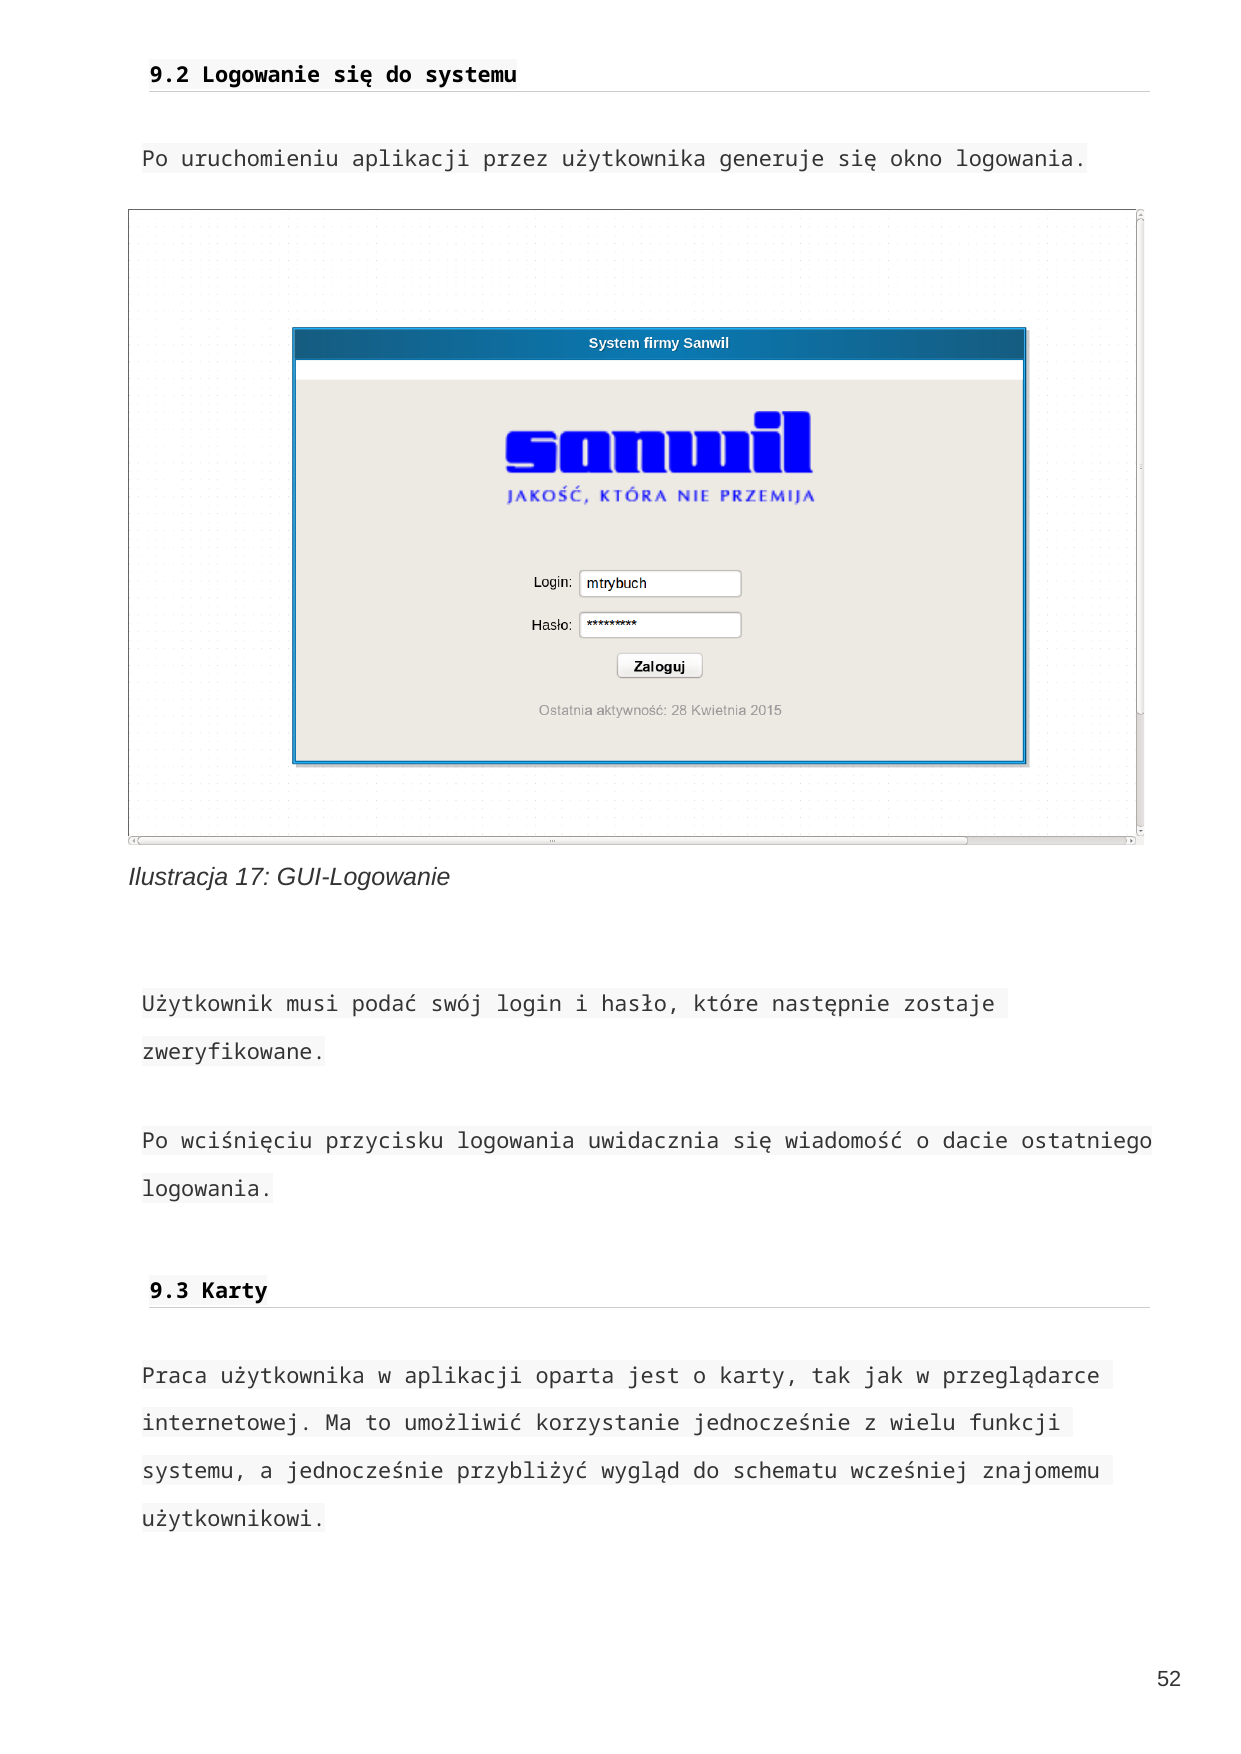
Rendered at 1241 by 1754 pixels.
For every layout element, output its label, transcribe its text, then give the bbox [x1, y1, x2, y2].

picture [128, 209, 1145, 845]
subtitle 9.3 Karty [149, 1275, 1150, 1307]
text Po wciśnięciu przycisku logowania uwidacznia się wiadomość o dacie ostatniego logowania. [142, 1126, 1158, 1203]
text Praca użytkownika w aplikacji oparta jest o karty, tak jak w przeglądarce internetowej. Ma to umożliwić korzystanie jednocześnie z wielu funkcji systemu, a jednocześnie przybliżyć wygląd do schematu wcześniej znajomemu użytkownikowi. [142, 1360, 1158, 1532]
text Po uruchomieniu aplikacji przez użytkownika generuje się okno logowania. [128, 197, 1144, 209]
text Ilustracja 17: GUI-Logowanie [128, 845, 1144, 891]
subtitle 9.2 Logowanie się do systemu [149, 59, 1150, 91]
text Po uruchomieniu aplikacji przez użytkownika generuje się okno logowania. [1087, 143, 1158, 173]
text Użytkownik musi podać swój login i hasło, które następnie zostaje zweryfikowane. [142, 988, 1158, 1066]
